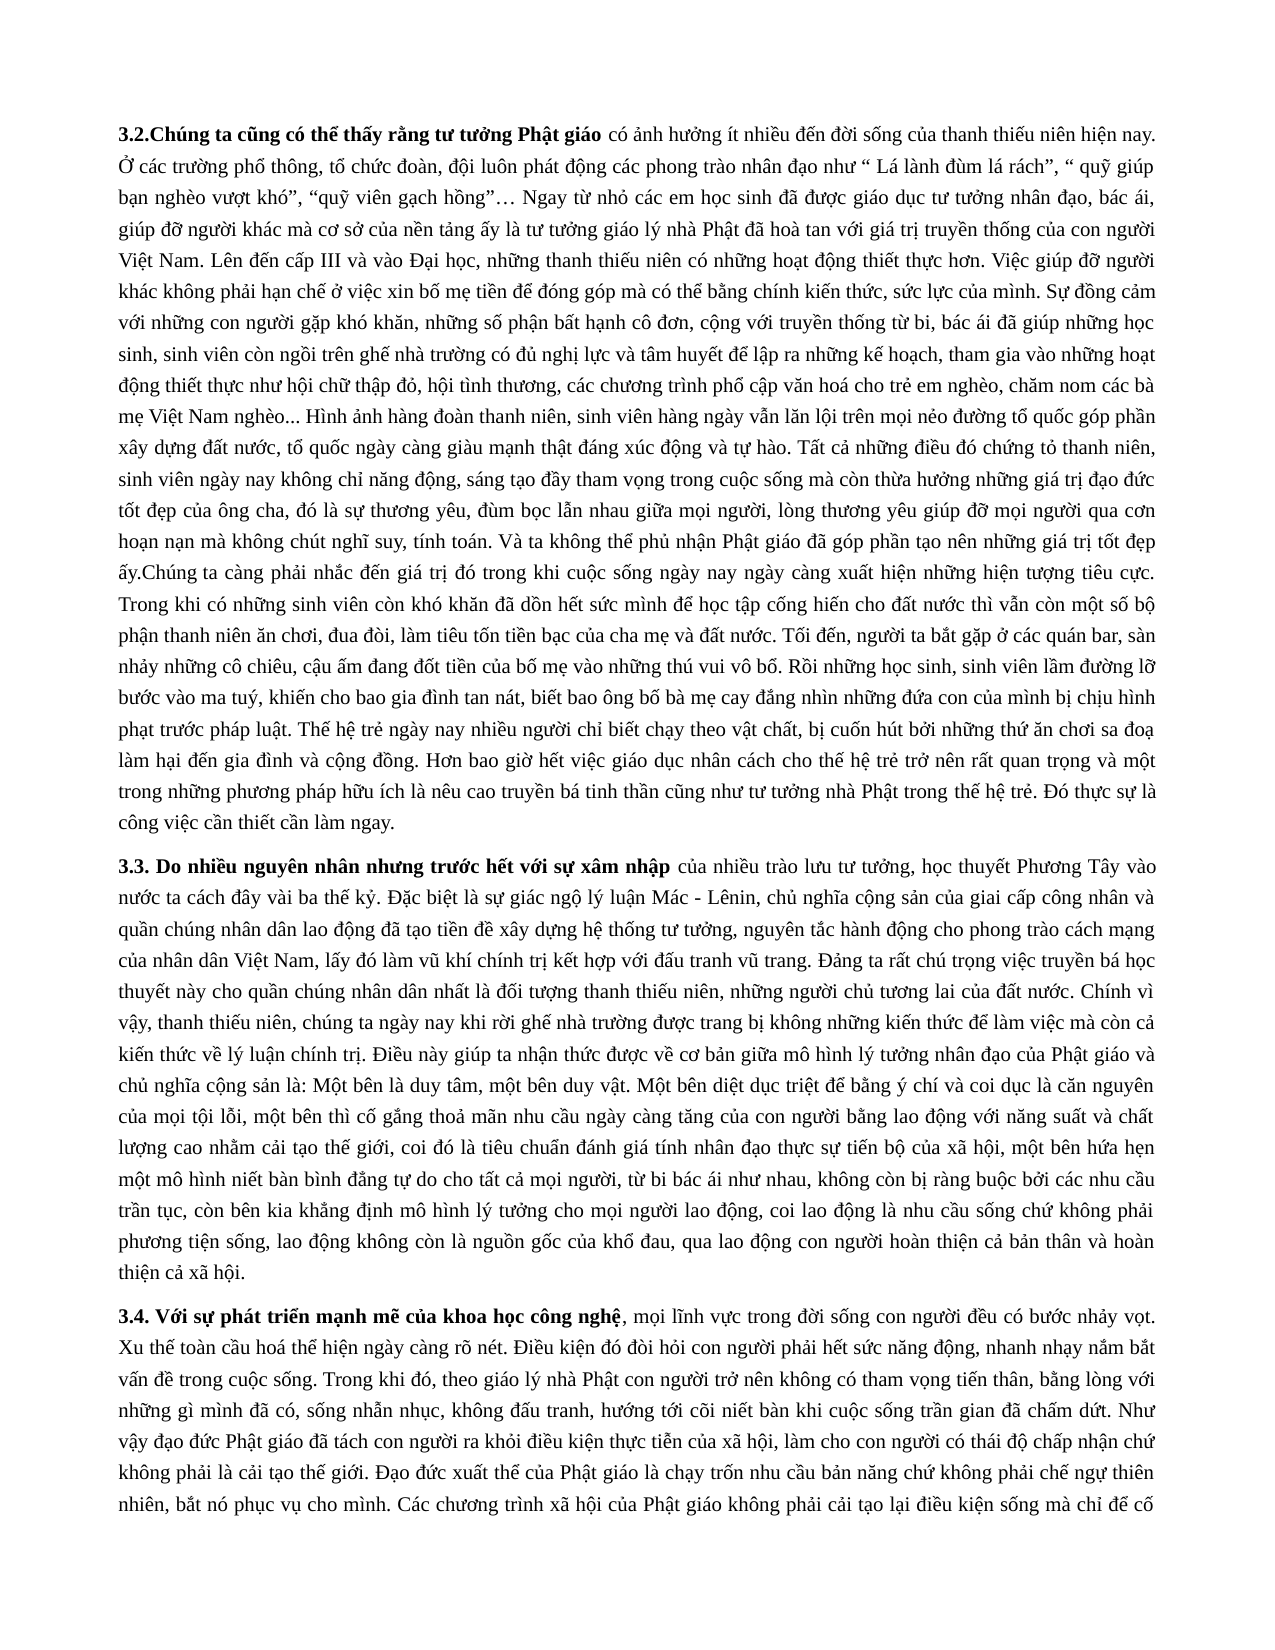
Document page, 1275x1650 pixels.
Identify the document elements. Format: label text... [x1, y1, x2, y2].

text 3.4. Với sự phát triển mạnh mẽ của khoa học công nghệ, mọi lĩnh vực trong đời sống con người đều có bước nhảy vọt. Xu thế toàn cầu hoá thể hiện ngày càng rõ nét. Điều kiện đó đòi hỏi con người phải hết sức năng động, nhanh nhạy nắm bắt vấn đề trong cuộc sống. Trong khi đó, theo giáo lý nhà Phật con người trở nên không có tham vọng tiến thân, bằng lòng với những gì mình đã có, sống nhẫn nhục, không đấu tranh, hướng tới cõi niết bàn khi cuộc sống trần gian đã chấm dứt. Như vậy đạo đức Phật giáo đã tách con người ra khỏi điều kiện thực tiễn của xã hội, làm cho con người có thái độ chấp nhận chứ không phải là cải tạo thế giới. Đạo đức xuất thể của Phật giáo là chạy trốn nhu cầu bản năng chứ không phải chế ngự thiên nhiên, bắt nó phục vụ cho mình. Các chương trình xã hội của Phật giáo không phải cải tạo lại điều kiện sống mà chỉ để cố [118, 1304, 1157, 1516]
text 3.3. Do nhiều nguyên nhân nhưng trước hết với sự xâm nhập của nhiều trào lưu tư tưởng, học thuyết Phương Tây vào nước ta cách đây vài ba thế kỷ. Đặc biệt là sự giác ngộ lý luận Mác - Lênin, chủ nghĩa cộng sản của giai cấp công nhân và quần chúng nhân dân lao động đã tạo tiền đề xây dựng hệ thống tư tưởng, nguyên tắc hành động cho phong trào cách mạng của nhân dân Việt Nam, lấy đó làm vũ khí chính trị kết hợp với đấu tranh vũ trang. Đảng ta rất chú trọng việc truyền bá học thuyết này cho quần chúng nhân dân nhất là đối tượng thanh thiếu niên, những người chủ tương lai của đất nước. Chính vì vậy, thanh thiếu niên, chúng ta ngày nay khi rời ghế nhà trường được trang bị không những kiến thức để làm việc mà còn cả kiến thức về lý luận chính trị. Điều này giúp ta nhận thức được về cơ bản giữa mô hình lý tưởng nhân đạo của Phật giáo và chủ nghĩa cộng sản là: Một bên là duy tâm, một bên duy vật. Một bên diệt dục triệt để bằng ý chí và coi dục là căn nguyên của mọi tội lỗi, một bên thì cố gắng thoả mãn nhu cầu ngày càng tăng của con người bằng lao động với năng suất và chất lượng cao nhằm cải tạo thế giới, coi đó là tiêu chuẩn đánh giá tính nhân đạo thực sự tiến bộ của xã hội, một bên hứa hẹn một mô hình niết bàn bình đẳng tự do cho tất cả mọi người, từ bi bác ái như nhau, không còn bị ràng buộc bởi các nhu cầu trần tục, còn bên kia khẳng định mô hình lý tưởng cho mọi người lao động, coi lao động là nhu cầu sống chứ không phải phương tiện sống, lao động không còn là nguồn gốc của khổ đau, qua lao động con người hoàn thiện cả bản thân và hoàn thiện cả xã hội. [118, 854, 1157, 1284]
text 3.2.Chúng ta cũng có thể thấy rằng tư tưởng Phật giáo có ảnh hưởng ít nhiều đến đời sống của thanh thiếu niên hiện nay. Ở các trường phổ thông, tổ chức đoàn, đội luôn phát động các phong trào nhân đạo như “ Lá lành đùm lá rách”, “ quỹ giúp bạn nghèo vượt khó”, “quỹ viên gạch hồng”… Ngay từ nhỏ các em học sinh đã được giáo dục tư tưởng nhân đạo, bác ái, giúp đỡ người khác mà cơ sở của nền tảng ấy là tư tưởng giáo lý nhà Phật đã hoà tan với giá trị truyền thống của con người Việt Nam. Lên đến cấp III và vào Đại học, những thanh thiếu niên có những hoạt động thiết thực hơn. Việc giúp đỡ người khác không phải hạn chế ở việc xin bố mẹ tiền để đóng góp mà có thể bằng chính kiến thức, sức lực của mình. Sự đồng cảm với những con người gặp khó khăn, những số phận bất hạnh cô đơn, cộng với truyền thống từ bi, bác ái đã giúp những học sinh, sinh viên còn ngồi trên ghế nhà trường có đủ nghị lực và tâm huyết để lập ra những kế hoạch, tham gia vào những hoạt động thiết thực như hội chữ thập đỏ, hội tình thương, các chương trình phổ cập văn hoá cho trẻ em nghèo, chăm nom các bà mẹ Việt Nam nghèo... Hình ảnh hàng đoàn thanh niên, sinh viên hàng ngày vẫn lăn lội trên mọi nẻo đường tổ quốc góp phần xây dựng đất nước, tổ quốc ngày càng giàu mạnh thật đáng xúc động và tự hào. Tất cả những điều đó chứng tỏ thanh niên, sinh viên ngày nay không chỉ năng động, sáng tạo đầy tham vọng trong cuộc sống mà còn thừa hưởng những giá trị đạo đức tốt đẹp của ông cha, đó là sự thương yêu, đùm bọc lẫn nhau giữa mọi người, lòng thương yêu giúp đỡ mọi người qua cơn hoạn nạn mà không chút nghĩ suy, tính toán. Và ta không thể phủ nhận Phật giáo đã góp phần tạo nên những giá trị tốt đẹp ấy.Chúng ta càng phải nhắc đến giá trị đó trong khi cuộc sống ngày nay ngày càng xuất hiện những hiện tượng tiêu cực. Trong khi có những sinh viên còn khó khăn đã dồn hết sức mình để học tập cống hiến cho đất nước thì vẫn còn một số bộ phận thanh niên ăn chơi, đua đòi, làm tiêu tốn tiền bạc của cha mẹ và đất nước. Tối đến, người ta bắt gặp ở các quán bar, sàn nhảy những cô chiêu, cậu ấm đang đốt tiền của bố mẹ vào những thú vui vô bổ. Rồi những học sinh, sinh viên lầm đường lỡ bước vào ma tuý, khiến cho bao gia đình tan nát, biết bao ông bố bà mẹ cay đắng nhìn những đứa con của mình bị chịu hình phạt trước pháp luật. Thế hệ trẻ ngày nay nhiều người chỉ biết chạy theo vật chất, bị cuốn hút bởi những thứ ăn chơi sa đoạ làm hại đến gia đình và cộng đồng. Hơn bao giờ hết việc giáo dục nhân cách cho thế hệ trẻ trở nên rất quan trọng và một trong những phương pháp hữu ích là nêu cao truyền bá tinh thần cũng như tư tưởng nhà Phật trong thế hệ trẻ. Đó thực sự là công việc cần thiết cần làm ngay. [118, 118, 1157, 834]
